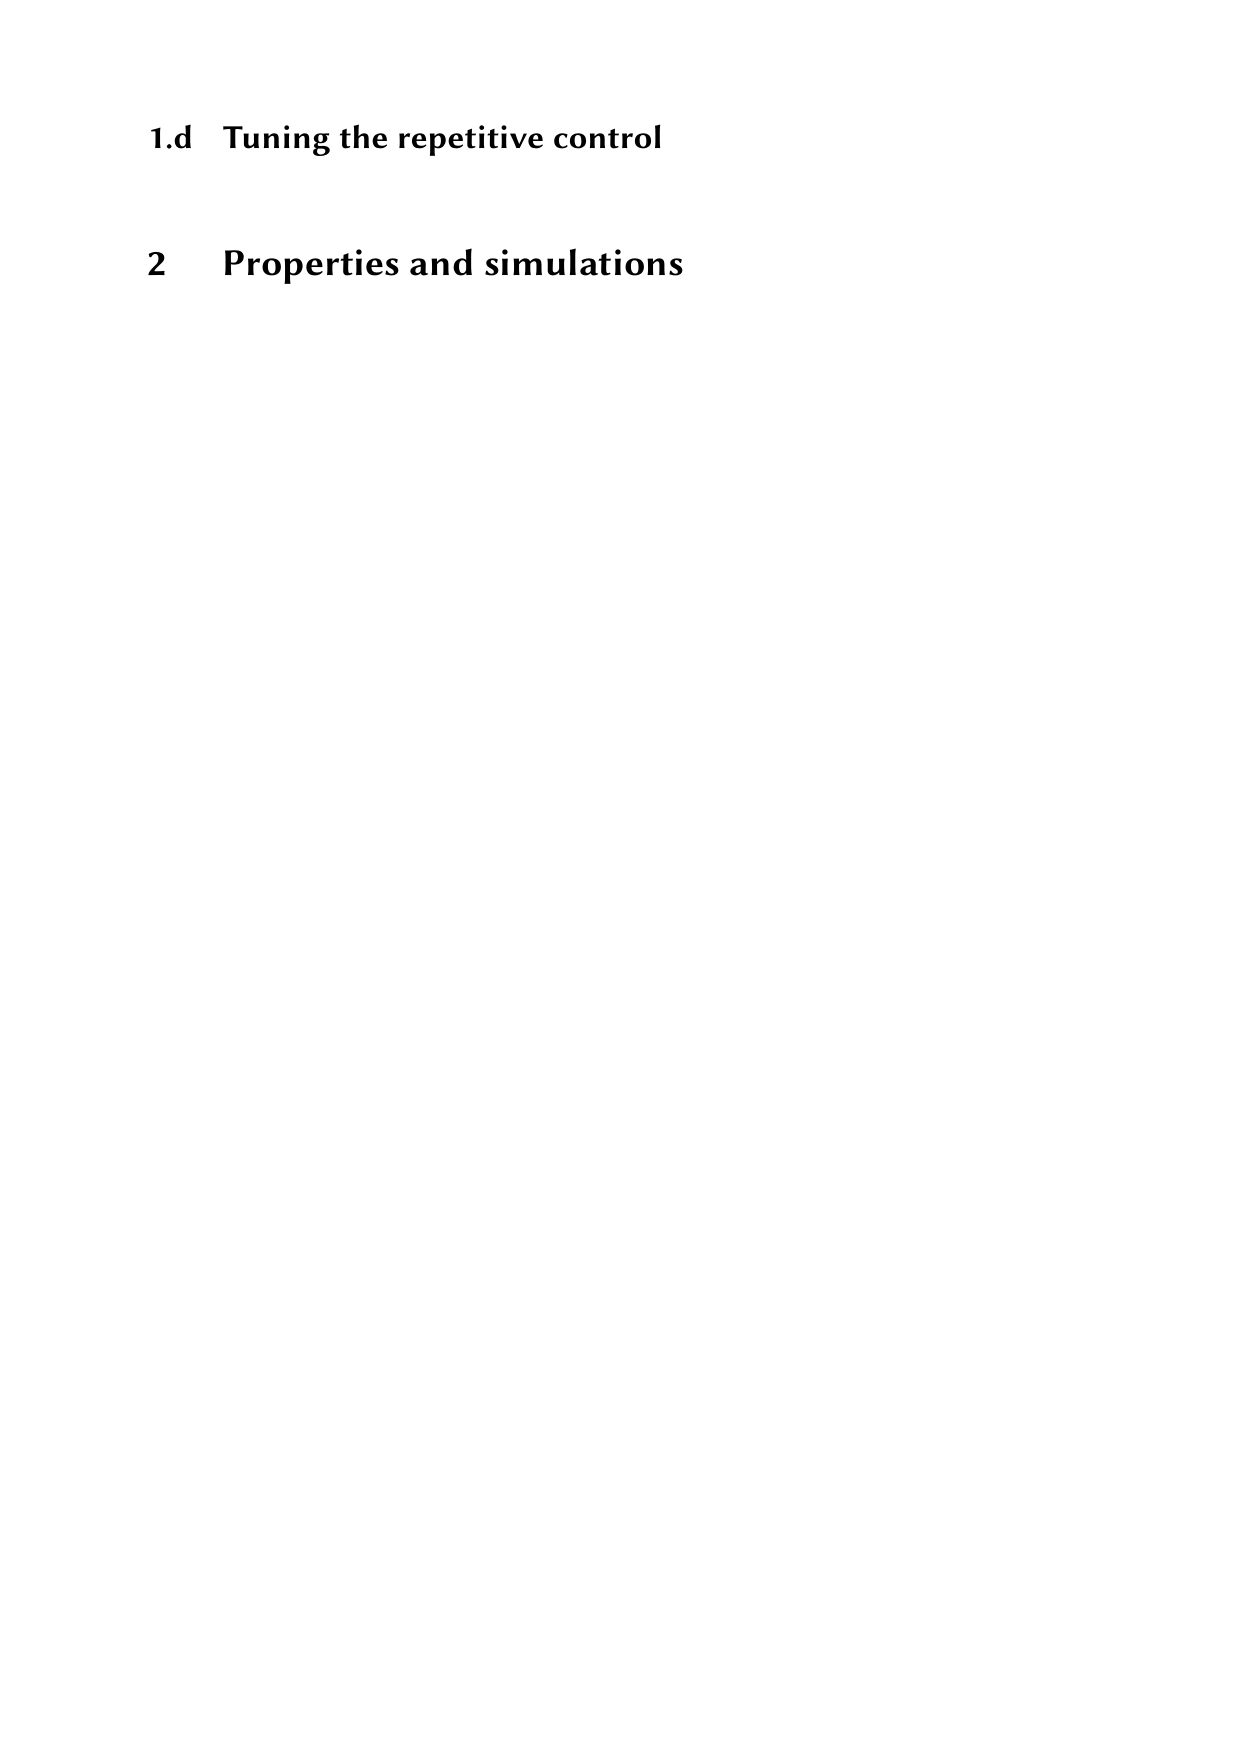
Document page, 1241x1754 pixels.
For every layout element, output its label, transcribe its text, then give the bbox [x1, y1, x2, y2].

subtitle Tuning the repetitive control [148, 118, 1093, 156]
subtitle Properties and simulations [148, 241, 1093, 284]
